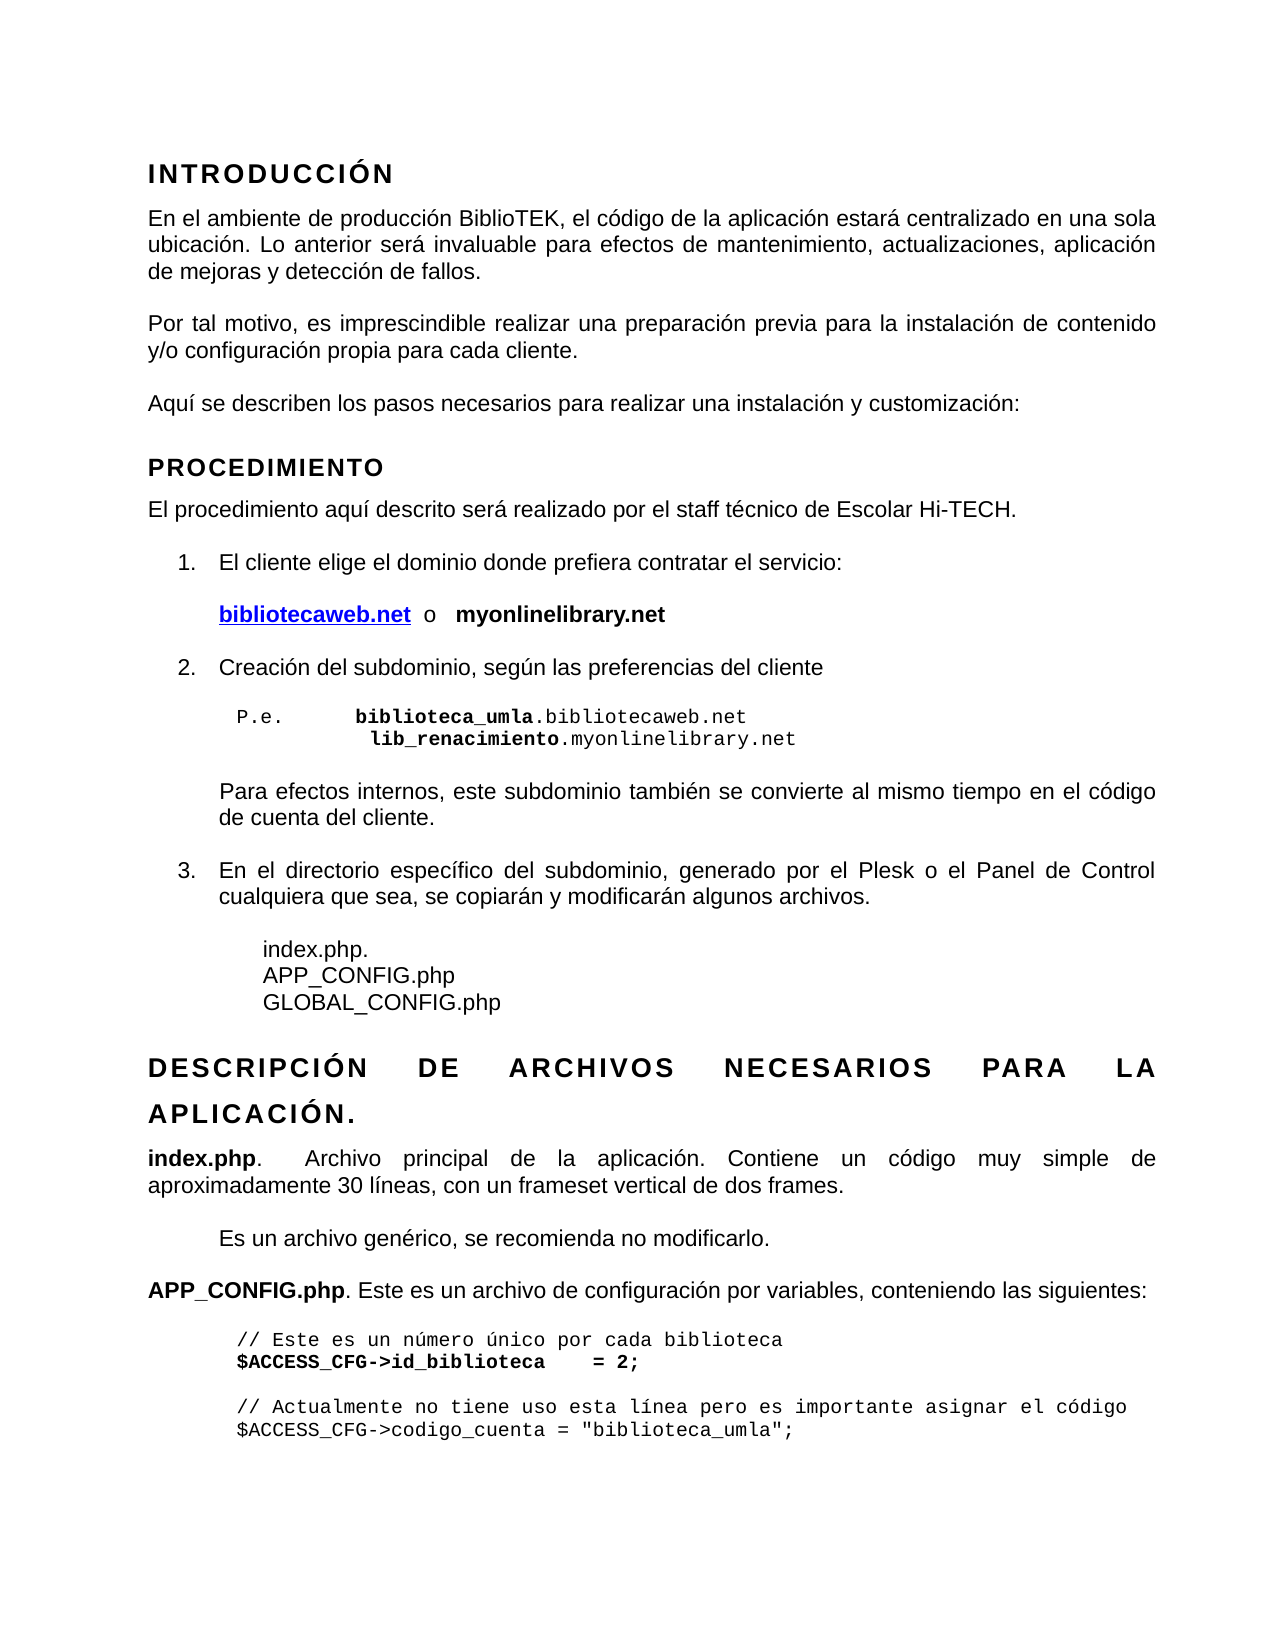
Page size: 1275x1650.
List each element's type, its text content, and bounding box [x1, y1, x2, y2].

subtitle Creación del subdominio, según las preferencias del cliente [177, 654, 1157, 680]
subtitle GLOBAL_CONFIG.php [263, 988, 1157, 1015]
subtitle bibliotecaweb.net o myonlinelibrary.net [218, 601, 1157, 627]
text Aquí se describen los pasos necesarios para realizar una instalación y customización: [148, 389, 1157, 416]
subtitle APP_CONFIG.php [263, 962, 1157, 988]
subtitle index.php. [263, 936, 1157, 962]
text $ACCESS_CFG->codigo_cuenta = "biblioteca_umla"; [236, 1419, 1157, 1442]
text Para efectos internos, este subdominio también se convierte al mismo tiempo en el código de cuenta del cliente. [218, 778, 1157, 830]
text // Este es un número único por cada biblioteca [236, 1330, 1157, 1352]
subtitle En el directorio específico del subdominio, generado por el Plesk o el Panel de Control cualquiera que sea, se copiarán y modificarán algunos archivos. [177, 857, 1157, 909]
text El procedimiento aquí descrito será realizado por el staff técnico de Escolar Hi-TECH. [148, 496, 1157, 522]
text APP_CONFIG.php. Este es un archivo de configuración por variables, conteniendo las siguientes: [148, 1277, 1157, 1303]
text lib_renacimiento.myonlinelibrary.net [236, 729, 1157, 751]
text Es un archivo genérico, se recomienda no modificarlo. [218, 1224, 1157, 1251]
subtitle El cliente elige el dominio donde prefiera contratar el servicio: [177, 548, 1157, 575]
text $ACCESS_CFG->id_biblioteca = 2; [236, 1352, 1157, 1375]
text P.e. biblioteca_umla.bibliotecaweb.net [236, 707, 1157, 729]
text // Actualmente no tiene uso esta línea pero es importante asignar el código [236, 1397, 1157, 1419]
text Por tal motivo, es imprescindible realizar una preparación previa para la instalación de contenido y/o configuración propia para cada cliente. [148, 310, 1157, 363]
text En el ambiente de producción BiblioTEK, el código de la aplicación estará centralizado en una sola ubicación. Lo anterior será invaluable para efectos de mantenimiento, actualizaciones, aplicación de mejoras y detección de fallos. [148, 205, 1157, 284]
text INTRODUCCIÓN [148, 158, 1157, 189]
text DESCRIPCIÓN DE ARCHIVOS NECESARIOS PARA LA APLICACiÓN. [148, 1052, 1157, 1130]
text PROCEDIMIENTO [148, 453, 1157, 481]
text index.php. Archivo principal de la aplicación. Contiene un código muy simple de aproximadamente 30 líneas, con un frameset vertical de dos frames. [148, 1145, 1157, 1198]
